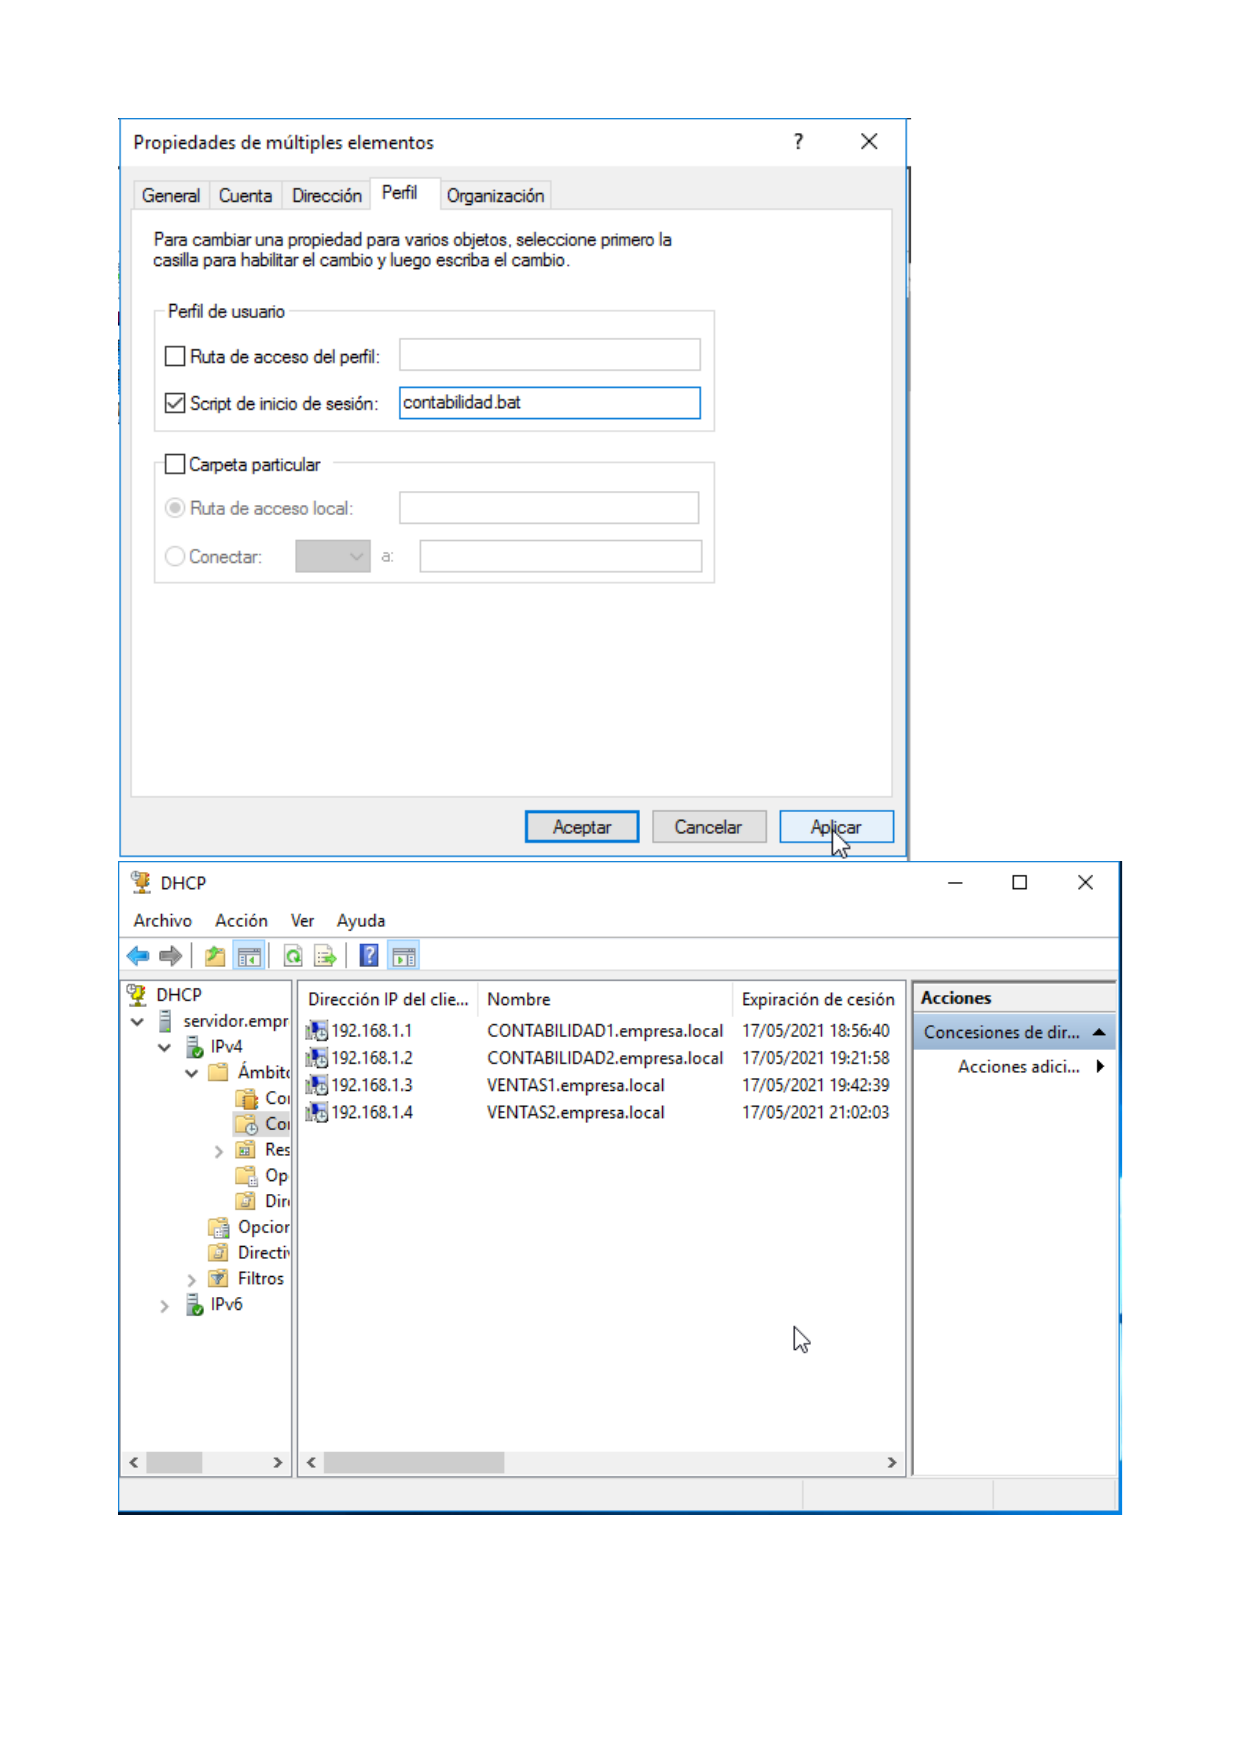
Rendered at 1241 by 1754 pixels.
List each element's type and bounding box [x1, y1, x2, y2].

picture [118, 118, 1123, 1515]
